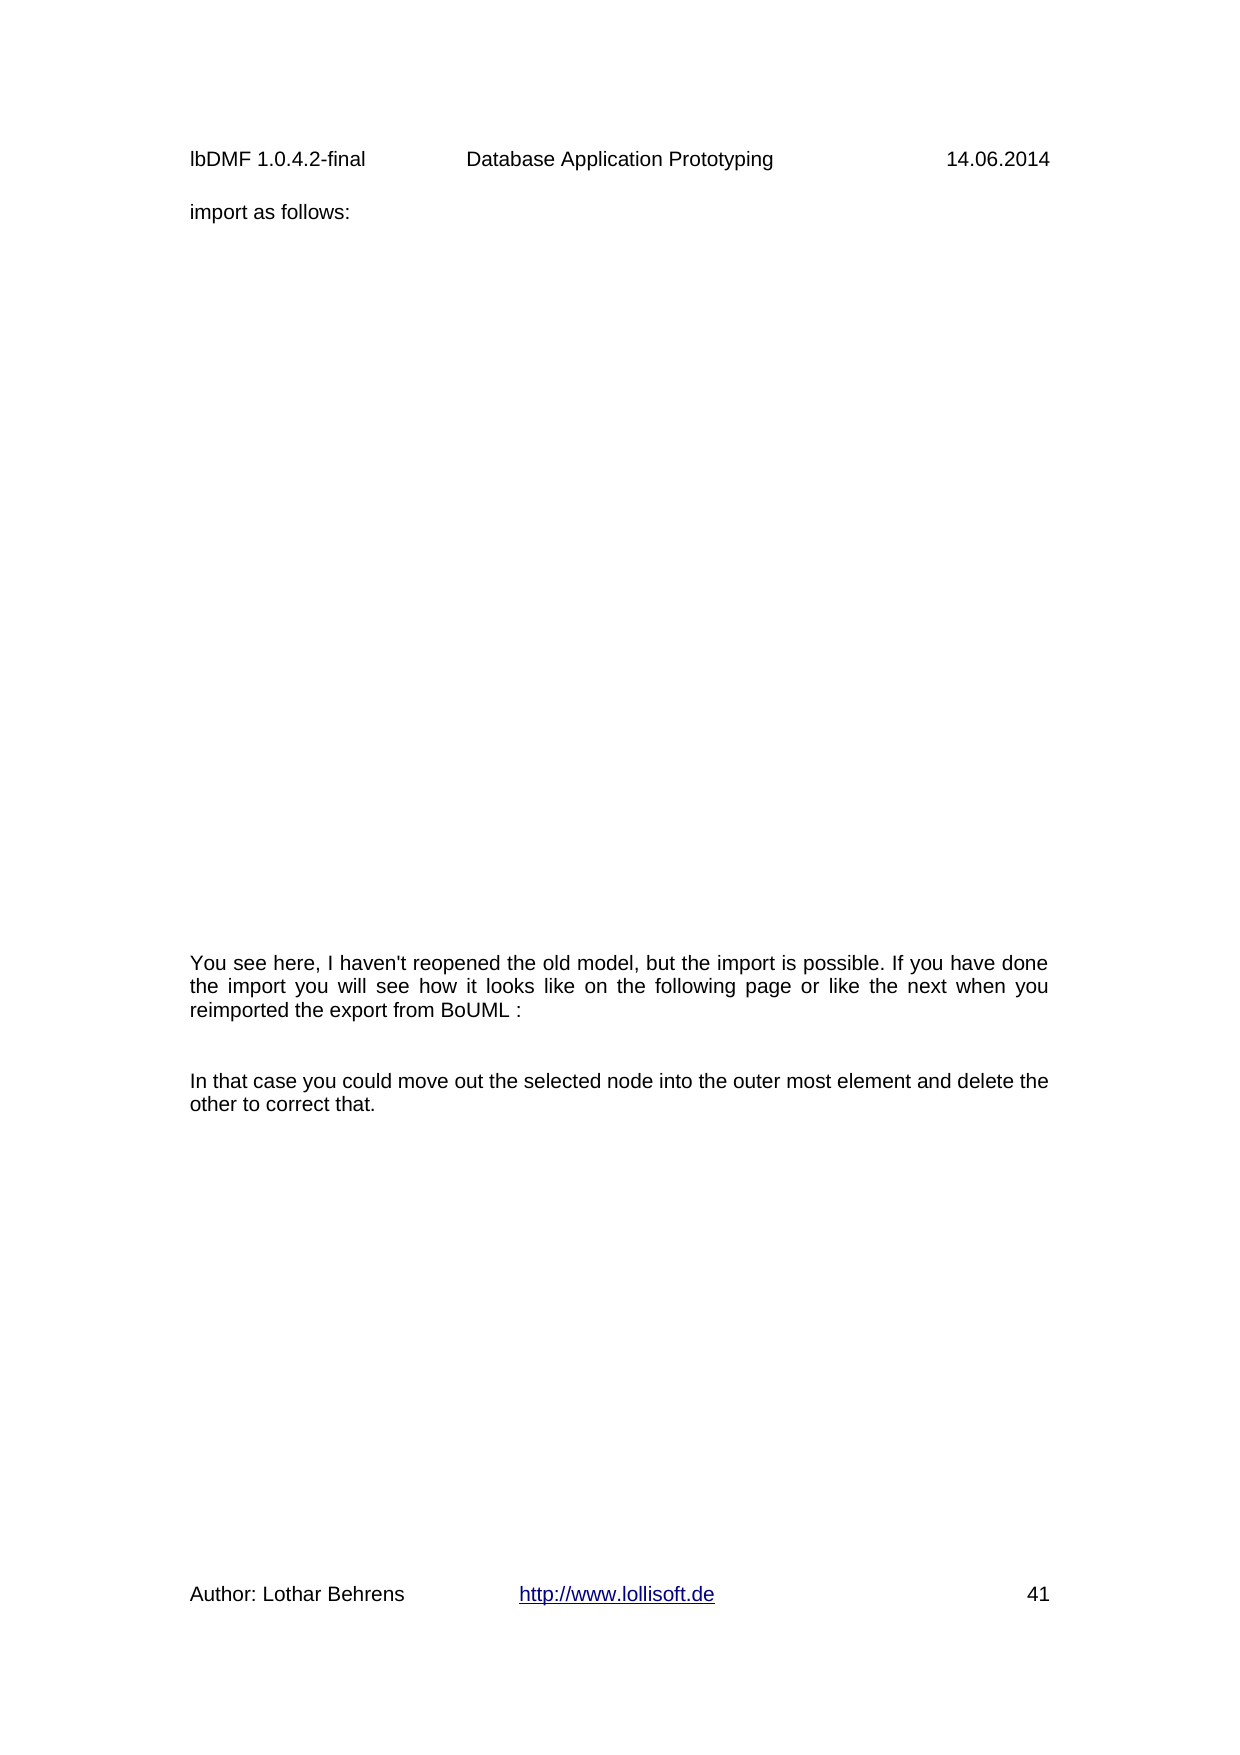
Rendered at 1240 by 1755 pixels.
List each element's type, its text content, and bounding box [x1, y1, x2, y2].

text You see here, I haven't reopened the old model, but the import is possible. If you have done the import you will see how it looks like on the following page or like the next when you reimported the export from BoUML : [189, 952, 1050, 1021]
text In that case you could move out the selected node into the outer most element and delete the other to correct that. [189, 1069, 1050, 1116]
text import as follows: [189, 201, 1050, 224]
